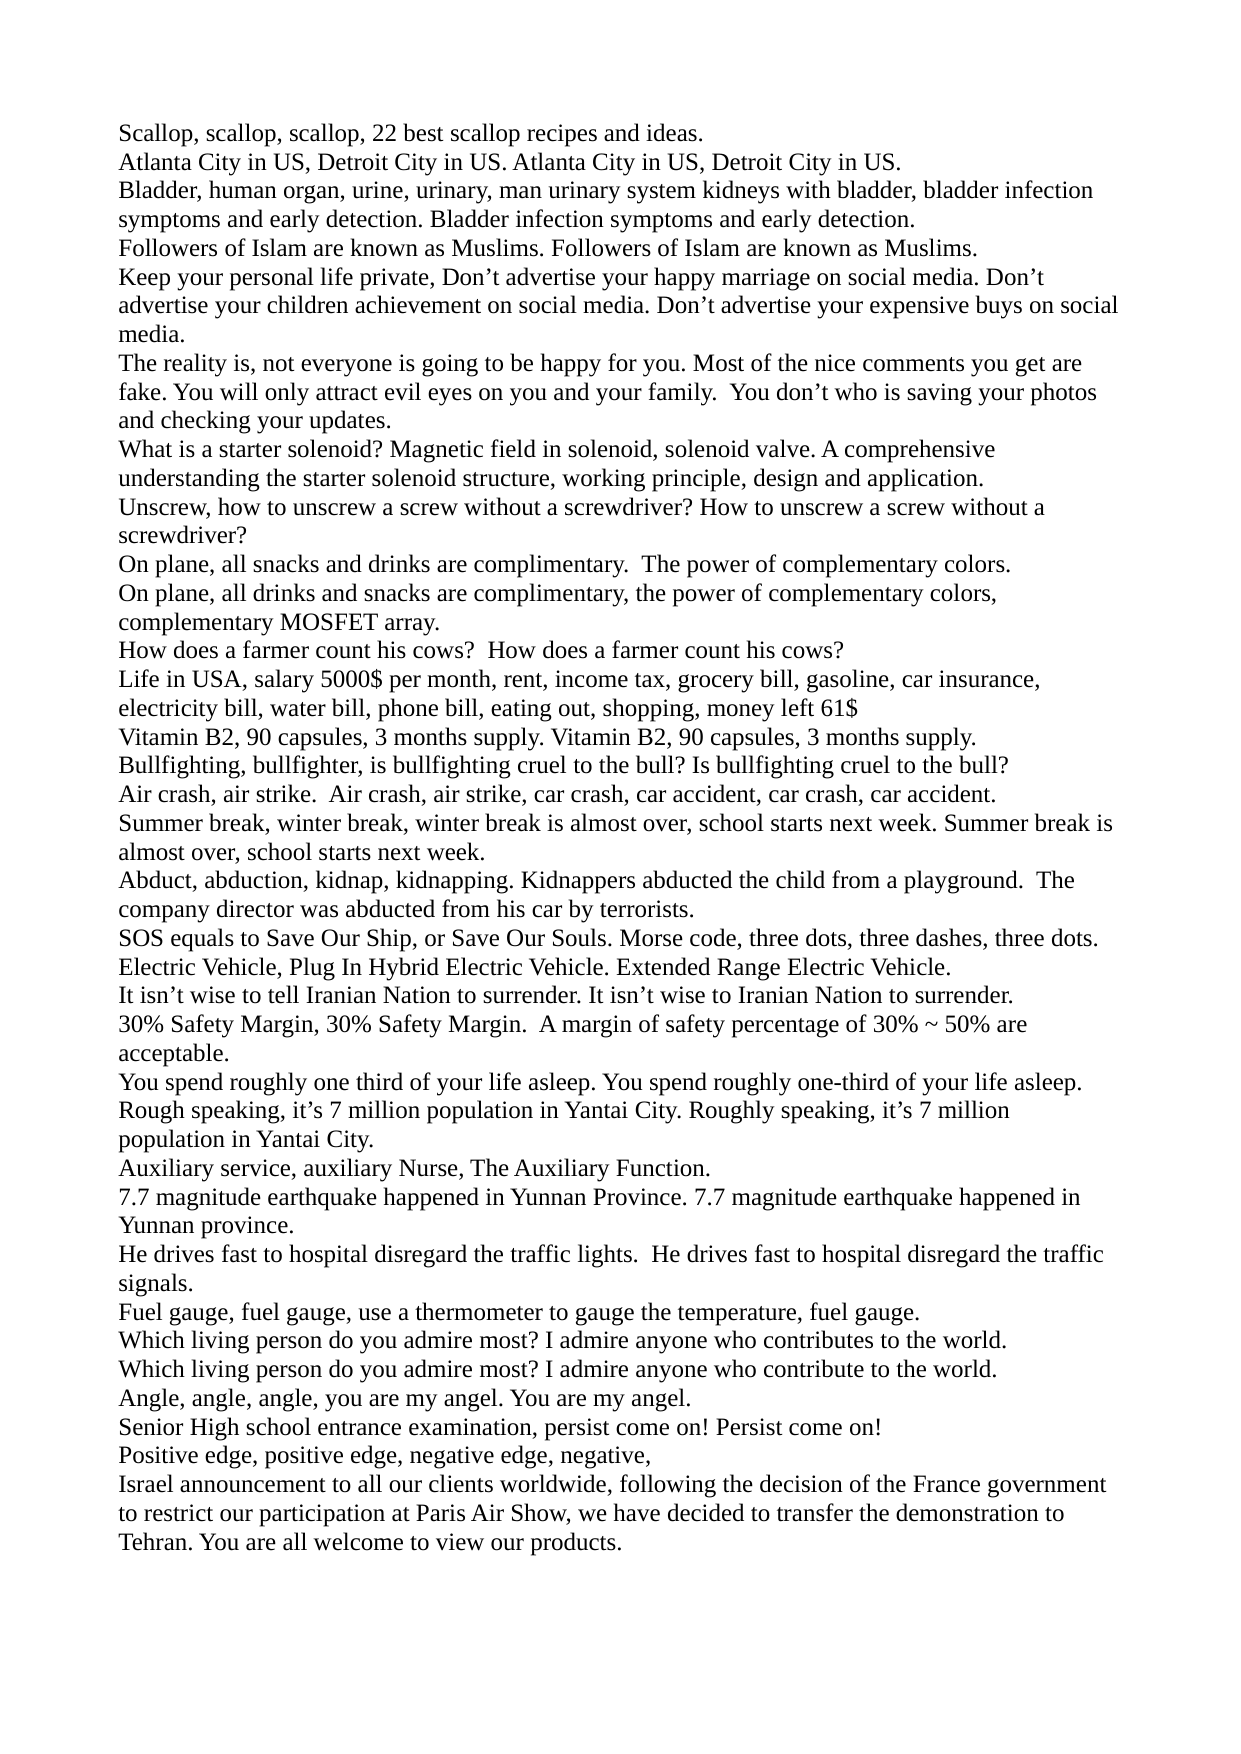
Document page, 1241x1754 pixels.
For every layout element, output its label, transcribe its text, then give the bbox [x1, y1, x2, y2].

text The reality is, not everyone is going to be happy for you. Most of the nice comments you get are fake. You will only attract evil eyes on you and your family. You don’t who is saving your photos and checking your updates. [118, 348, 1122, 434]
text Auxiliary service, auxiliary Nurse, The Auxiliary Function. [118, 1153, 1122, 1182]
text Air crash, air strike. Air crash, air strike, car crash, car accident, car crash, car accident. [118, 779, 1122, 808]
text Angle, angle, angle, you are my angel. You are my angel. [118, 1383, 1122, 1412]
text Which living person do you admire most? I admire anyone who contributes to the world. [118, 1326, 1122, 1354]
text Keep your personal life private, Don’t advertise your happy marriage on social media. Don’t advertise your children achievement on social media. Don’t advertise your expensive buys on social media. [118, 262, 1122, 348]
text You spend roughly one third of your life asleep. You spend roughly one-third of your life asleep. [118, 1067, 1122, 1096]
text He drives fast to hospital disregard the traffic lights. He drives fast to hospital disregard the traffic signals. [118, 1239, 1122, 1297]
text How does a farmer count his cows? How does a farmer count his cows? [118, 636, 1122, 664]
text Vitamin B2, 90 capsules, 3 months supply. Vitamin B2, 90 capsules, 3 months supply. [118, 722, 1122, 751]
text Unscrew, how to unscrew a screw without a screwdriver? How to unscrew a screw without a screwdriver? [118, 492, 1122, 549]
text It isn’t wise to tell Iranian Nation to surrender. It isn’t wise to Iranian Nation to surrender. [118, 981, 1122, 1009]
text Life in USA, salary 5000$ per month, rent, income tax, grocery bill, gasoline, car insurance, electricity bill, water bill, phone bill, eating out, shopping, money left 61$ [118, 664, 1122, 722]
text Which living person do you admire most? I admire anyone who contribute to the world. [118, 1354, 1122, 1383]
text Summer break, winter break, winter break is almost over, school starts next week. Summer break is almost over, school starts next week. [118, 808, 1122, 866]
text SOS equals to Save Our Ship, or Save Our Souls. Morse code, three dots, three dashes, three dots. [118, 923, 1122, 952]
text Followers of Islam are known as Muslims. Followers of Islam are known as Muslims. [118, 233, 1122, 262]
text On plane, all snacks and drinks are complimentary. The power of complementary colors. [118, 549, 1122, 578]
text Scallop, scallop, scallop, 22 best scallop recipes and ideas. [118, 118, 1122, 147]
text Senior High school entrance examination, persist come on! Persist come on! [118, 1412, 1122, 1441]
text Bullfighting, bullfighter, is bullfighting cruel to the bull? Is bullfighting cruel to the bull? [118, 751, 1122, 779]
text Fuel gauge, fuel gauge, use a thermometer to gauge the temperature, fuel gauge. [118, 1297, 1122, 1326]
text Abduct, abduction, kidnap, kidnapping. Kidnappers abducted the child from a playground. The company director was abducted from his car by terrorists. [118, 866, 1122, 923]
text Rough speaking, it’s 7 million population in Yantai City. Roughly speaking, it’s 7 million population in Yantai City. [118, 1096, 1122, 1153]
text What is a starter solenoid? Magnetic field in solenoid, solenoid valve. A comprehensive understanding the starter solenoid structure, working principle, design and application. [118, 434, 1122, 492]
text 30% Safety Margin, 30% Safety Margin. A margin of safety percentage of 30% ~ 50% are acceptable. [118, 1009, 1122, 1067]
text Bladder, human organ, urine, urinary, man urinary system kidneys with bladder, bladder infection symptoms and early detection. Bladder infection symptoms and early detection. [118, 176, 1122, 233]
text 7.7 magnitude earthquake happened in Yunnan Province. 7.7 magnitude earthquake happened in Yunnan province. [118, 1182, 1122, 1239]
text Electric Vehicle, Plug In Hybrid Electric Vehicle. Extended Range Electric Vehicle. [118, 952, 1122, 981]
text Positive edge, positive edge, negative edge, negative, [118, 1441, 1122, 1469]
text Israel announcement to all our clients worldwide, following the decision of the France government to restrict our participation at Paris Air Show, we have decided to transfer the demonstration to Tehran. You are all welcome to view our products. [118, 1469, 1122, 1556]
text Atlanta City in US, Detroit City in US. Atlanta City in US, Detroit City in US. [118, 147, 1122, 176]
text On plane, all drinks and snacks are complimentary, the power of complementary colors, complementary MOSFET array. [118, 578, 1122, 636]
